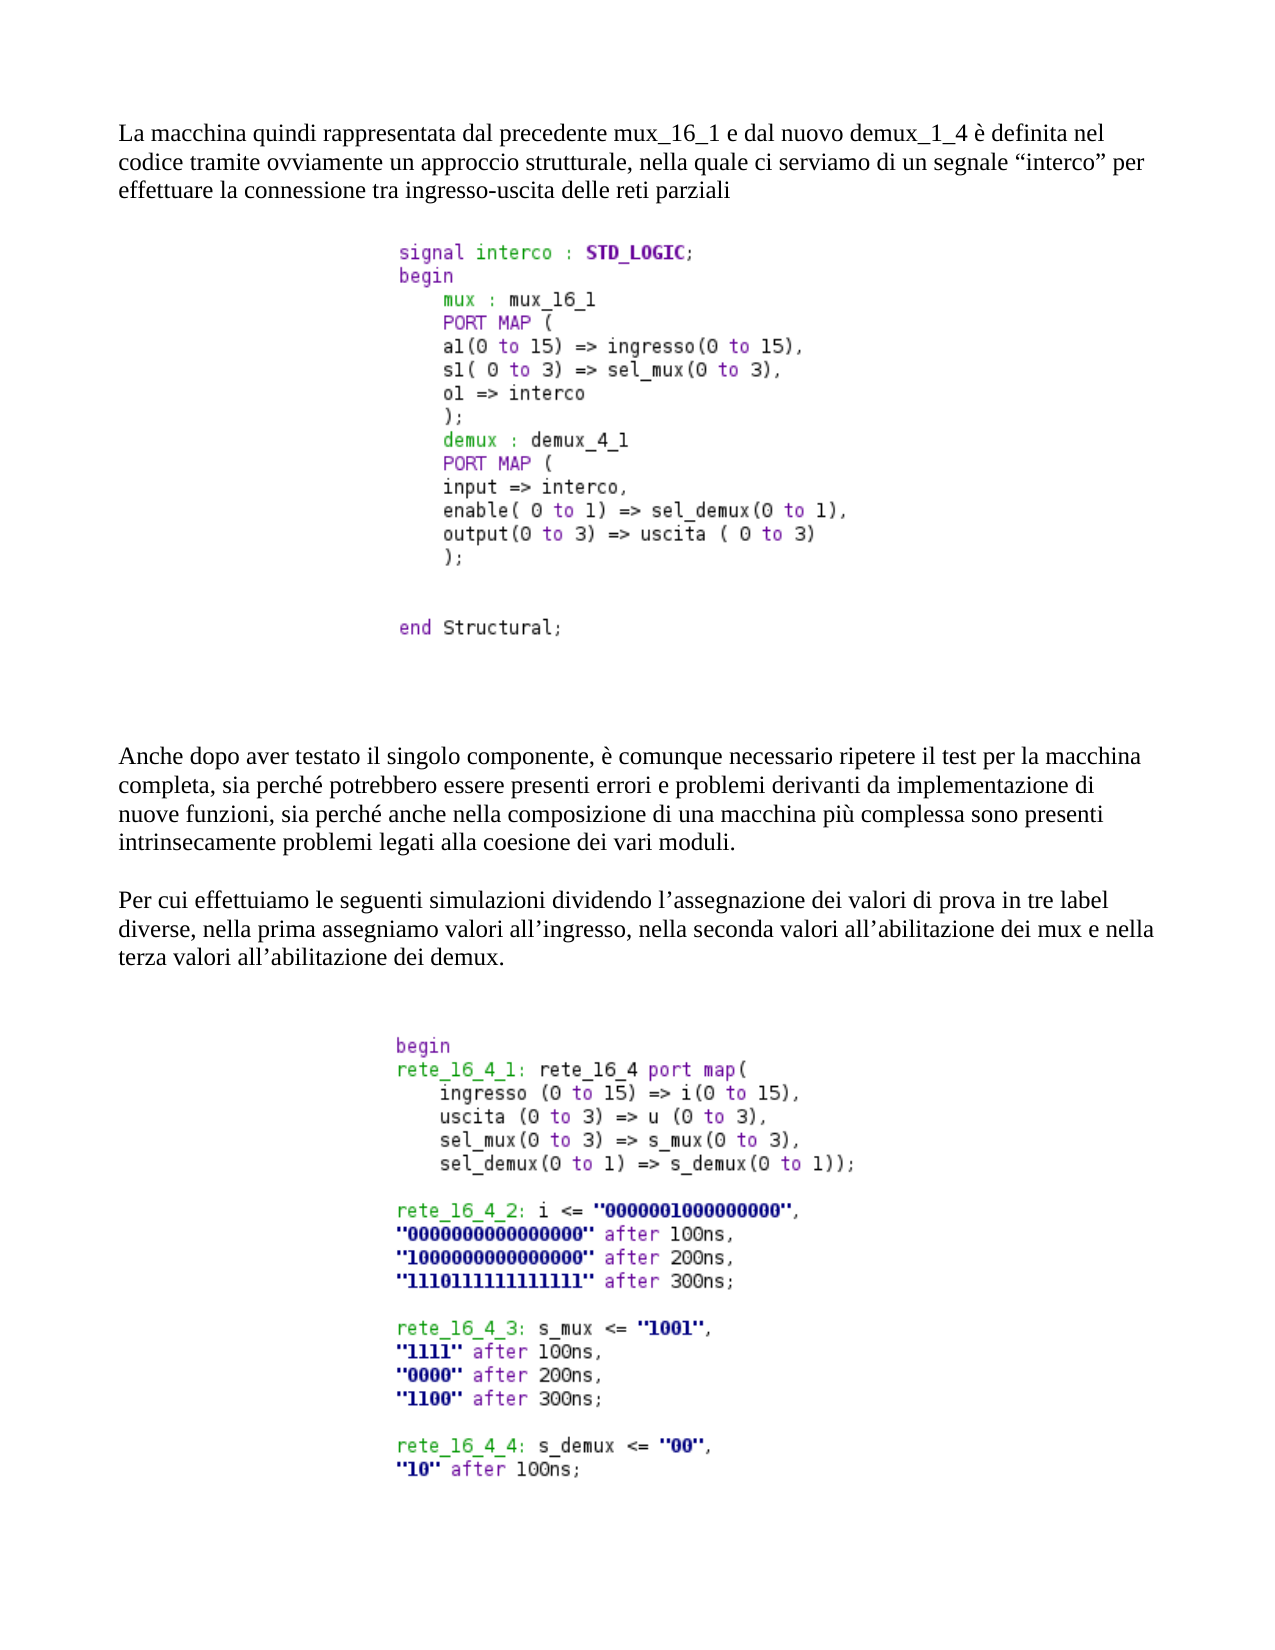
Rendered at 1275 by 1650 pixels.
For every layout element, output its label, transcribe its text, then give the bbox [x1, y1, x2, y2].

picture [386, 1028, 871, 1506]
text Anche dopo aver testato il singolo componente, è comunque necessario ripetere il test per la macchina completa, sia perché potrebbero essere presenti errori e problemi derivanti da implementazione di nuove funzioni, sia perché anche nella composizione di una macchina più complessa sono presenti intrinsecamente problemi legati alla coesione dei vari moduli. [118, 741, 1157, 856]
picture [386, 222, 889, 655]
text La macchina quindi rappresentata dal precedente mux_16_1 e dal nuovo demux_1_4 è definita nel codice tramite ovviamente un approccio strutturale, nella quale ci serviamo di un segnale “interco” per effettuare la connessione tra ingresso-uscita delle reti parziali [118, 118, 1157, 204]
text Per cui effettuiamo le seguenti simulazioni dividendo l’assegnazione dei valori di prova in tre label diverse, nella prima assegniamo valori all’ingresso, nella seconda valori all’abilitazione dei mux e nella terza valori all’abilitazione dei demux. [118, 885, 1157, 971]
